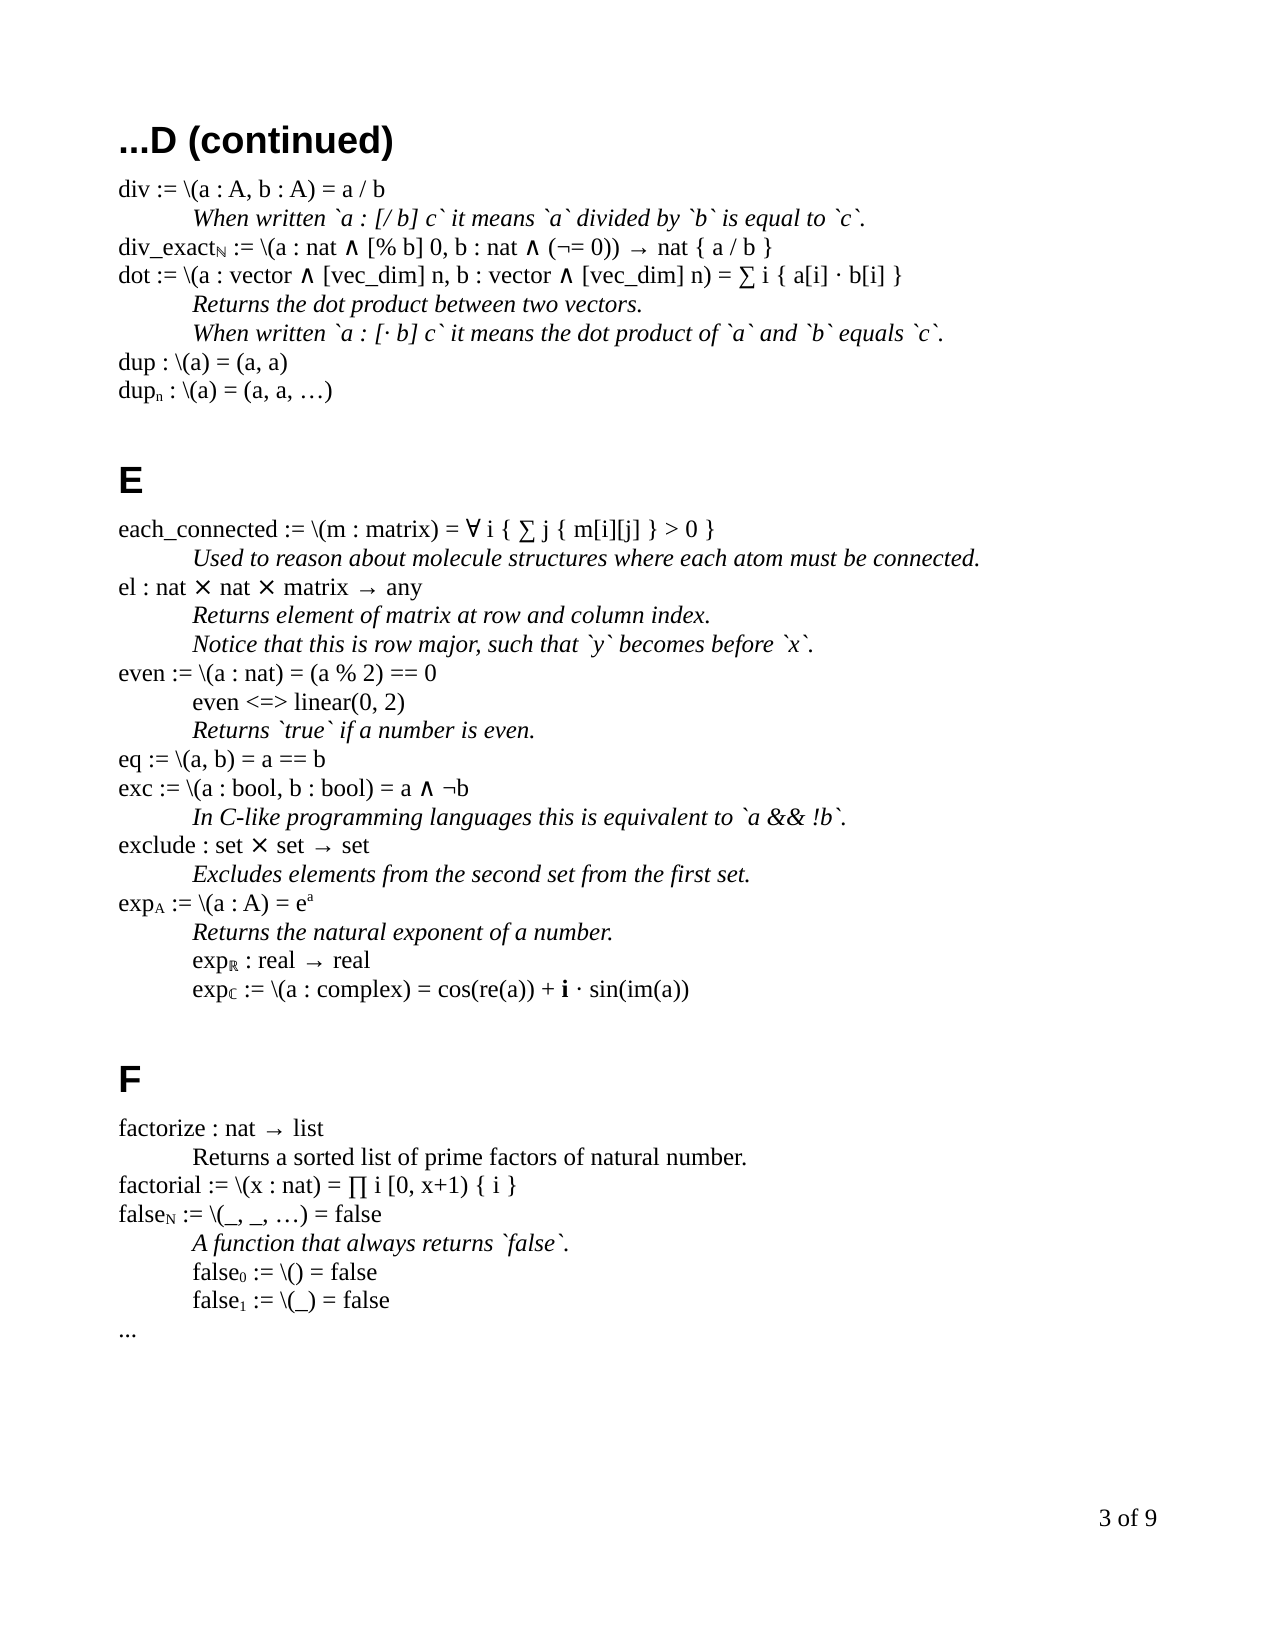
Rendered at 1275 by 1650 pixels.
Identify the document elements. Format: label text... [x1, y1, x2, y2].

text A function that always returns `false`. [118, 1228, 1157, 1257]
text el : nat ⨯ nat ⨯ matrix → any [118, 572, 1157, 600]
text exc := \(a : bool, b : bool) = a ∧ ¬b [118, 773, 1157, 802]
text ... [118, 1314, 1157, 1343]
text dup : \(a) = (a, a) [118, 347, 1157, 376]
text div_exactℕ := \(a : nat ∧ [% b] 0, b : nat ∧ (¬= 0)) → nat { a / b } [118, 232, 1157, 261]
text dot := \(a : vector ∧ [vec_dim] n, b : vector ∧ [vec_dim] n) = ∑ i { a[i] · b[i] } [118, 261, 1157, 289]
text In C-like programming languages this is equivalent to `a && !b`. [118, 802, 1157, 830]
text Used to reason about molecule structures where each atom must be connected. [118, 543, 1157, 572]
text Returns element of matrix at row and column index. [118, 600, 1157, 629]
subtitle ...D (continued) [118, 118, 1157, 162]
text exclude : set ⨯ set → set [118, 830, 1157, 859]
subtitle F [118, 1057, 1157, 1100]
text false1 := \(_) = false [118, 1285, 1157, 1314]
text even := \(a : nat) = (a % 2) == 0 [118, 658, 1157, 687]
text eq := \(a, b) = a == b [118, 744, 1157, 773]
text Returns a sorted list of prime factors of natural number. [118, 1142, 1157, 1170]
text When written `a : [· b] c` it means the dot product of `a` and `b` equals `c`. [118, 318, 1157, 347]
text factorize : nat → list [118, 1113, 1157, 1142]
text false0 := \() = false [118, 1257, 1157, 1285]
text factorial := \(x : nat) = ∏ i [0, x+1) { i } [118, 1170, 1157, 1199]
text div := \(a : A, b : A) = a / b [118, 174, 1157, 203]
text Notice that this is row major, such that `y` becomes before `x`. [118, 629, 1157, 658]
text expℝ : real → real [118, 945, 1157, 974]
text Returns `true` if a number is even. [118, 715, 1157, 744]
text even <=> linear(0, 2) [118, 687, 1157, 715]
text each_connected := \(m : matrix) = ∀ i { ∑ j { m[i][j] } > 0 } [118, 514, 1157, 543]
text Returns the dot product between two vectors. [118, 289, 1157, 318]
text expℂ := \(a : complex) = cos(re(a)) + i · sin(im(a)) [118, 974, 1157, 1003]
text dupn : \(a) = (a, a, …) [118, 376, 1157, 404]
subtitle E [118, 458, 1157, 502]
text Excludes elements from the second set from the first set. [118, 859, 1157, 888]
text When written `a : [/ b] c` it means `a` divided by `b` is equal to `c`. [118, 203, 1157, 232]
text Returns the natural exponent of a number. [118, 917, 1157, 945]
text falseN := \(_, _, …) = false [118, 1199, 1157, 1228]
text expA := \(a : A) = ea [118, 888, 1157, 917]
